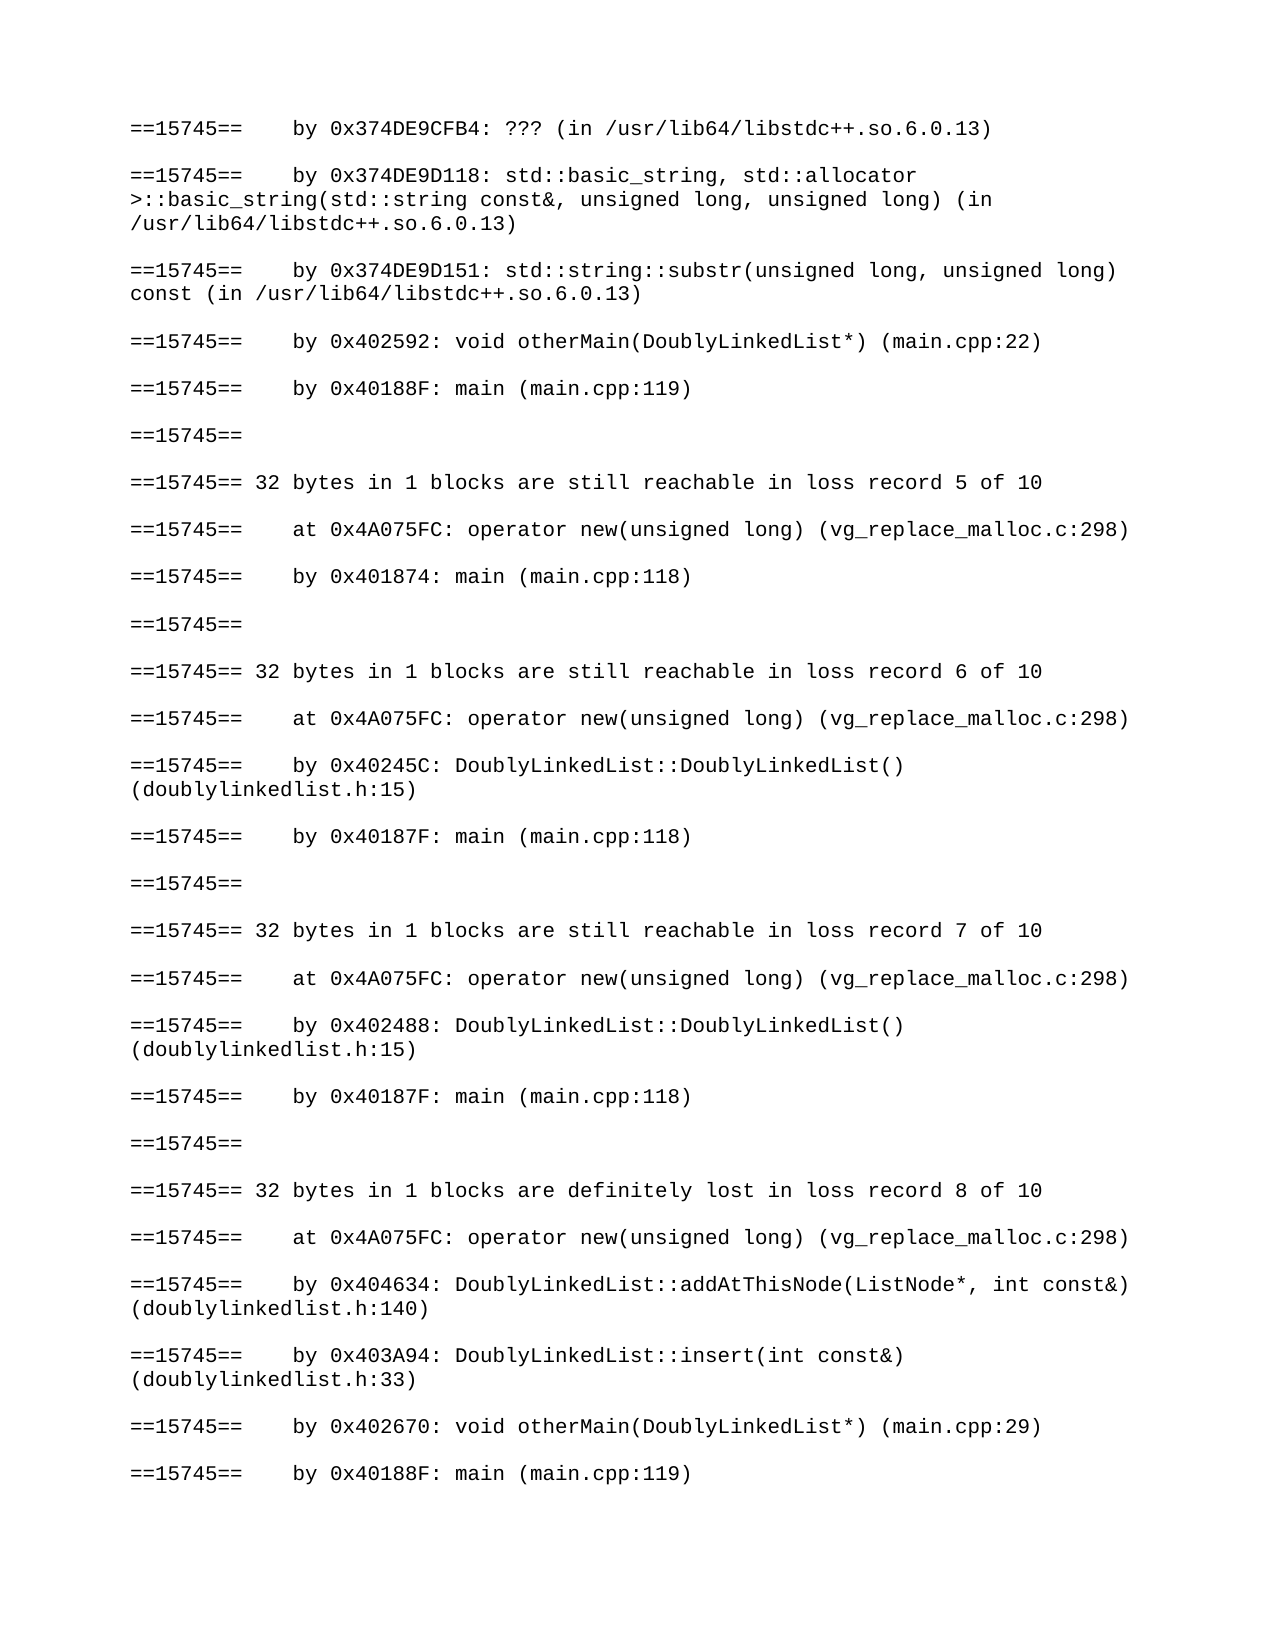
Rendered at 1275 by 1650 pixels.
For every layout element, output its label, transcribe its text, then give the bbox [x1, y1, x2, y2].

text ==15745== by 0x402488: DoublyLinkedList::DoublyLinkedList() (doublylinkedlist.h:15) [130, 1015, 1145, 1062]
text ==15745== by 0x402670: void otherMain(DoublyLinkedList*) (main.cpp:29) [130, 1416, 1145, 1440]
text ==15745== [130, 425, 1145, 449]
text ==15745== 32 bytes in 1 blocks are definitely lost in loss record 8 of 10 [130, 1180, 1145, 1204]
text ==15745== by 0x40187F: main (main.cpp:118) [130, 1086, 1145, 1109]
text ==15745== by 0x40187F: main (main.cpp:118) [130, 826, 1145, 850]
text ==15745== by 0x40188F: main (main.cpp:119) [130, 378, 1145, 401]
text ==15745== at 0x4A075FC: operator new(unsigned long) (vg_replace_malloc.c:298) [130, 968, 1145, 991]
text ==15745== [130, 873, 1145, 897]
text ==15745== by 0x40188F: main (main.cpp:119) [130, 1463, 1145, 1487]
text ==15745== by 0x403A94: DoublyLinkedList::insert(int const&) (doublylinkedlist.h:33) [130, 1345, 1145, 1393]
text ==15745== [130, 1133, 1145, 1157]
text ==15745== by 0x374DE9D151: std::string::substr(unsigned long, unsigned long) const (in /usr/lib64/libstdc++.so.6.0.13) [130, 260, 1145, 307]
text ==15745== by 0x404634: DoublyLinkedList::addAtThisNode(ListNode*, int const&) (doublylinkedlist.h:140) [130, 1274, 1145, 1322]
text ==15745== 32 bytes in 1 blocks are still reachable in loss record 5 of 10 [130, 472, 1145, 496]
text ==15745== by 0x40245C: DoublyLinkedList::DoublyLinkedList() (doublylinkedlist.h:15) [130, 755, 1145, 803]
text ==15745== [130, 614, 1145, 637]
text ==15745== by 0x401874: main (main.cpp:118) [130, 567, 1145, 590]
text ==15745== 32 bytes in 1 blocks are still reachable in loss record 7 of 10 [130, 921, 1145, 944]
text ==15745== at 0x4A075FC: operator new(unsigned long) (vg_replace_malloc.c:298) [130, 708, 1145, 732]
text ==15745== by 0x374DE9D118: std::basic_string, std::allocator >::basic_string(std::string const&, unsigned long, unsigned long) (in /usr/lib64/libstdc++.so.6.0.13) [130, 165, 1145, 236]
text ==15745== by 0x402592: void otherMain(DoublyLinkedList*) (main.cpp:22) [130, 331, 1145, 354]
text ==15745== at 0x4A075FC: operator new(unsigned long) (vg_replace_malloc.c:298) [130, 519, 1145, 543]
text ==15745== by 0x374DE9CFB4: ??? (in /usr/lib64/libstdc++.so.6.0.13) [130, 118, 1145, 142]
text ==15745== 32 bytes in 1 blocks are still reachable in loss record 6 of 10 [130, 661, 1145, 684]
text ==15745== at 0x4A075FC: operator new(unsigned long) (vg_replace_malloc.c:298) [130, 1227, 1145, 1251]
